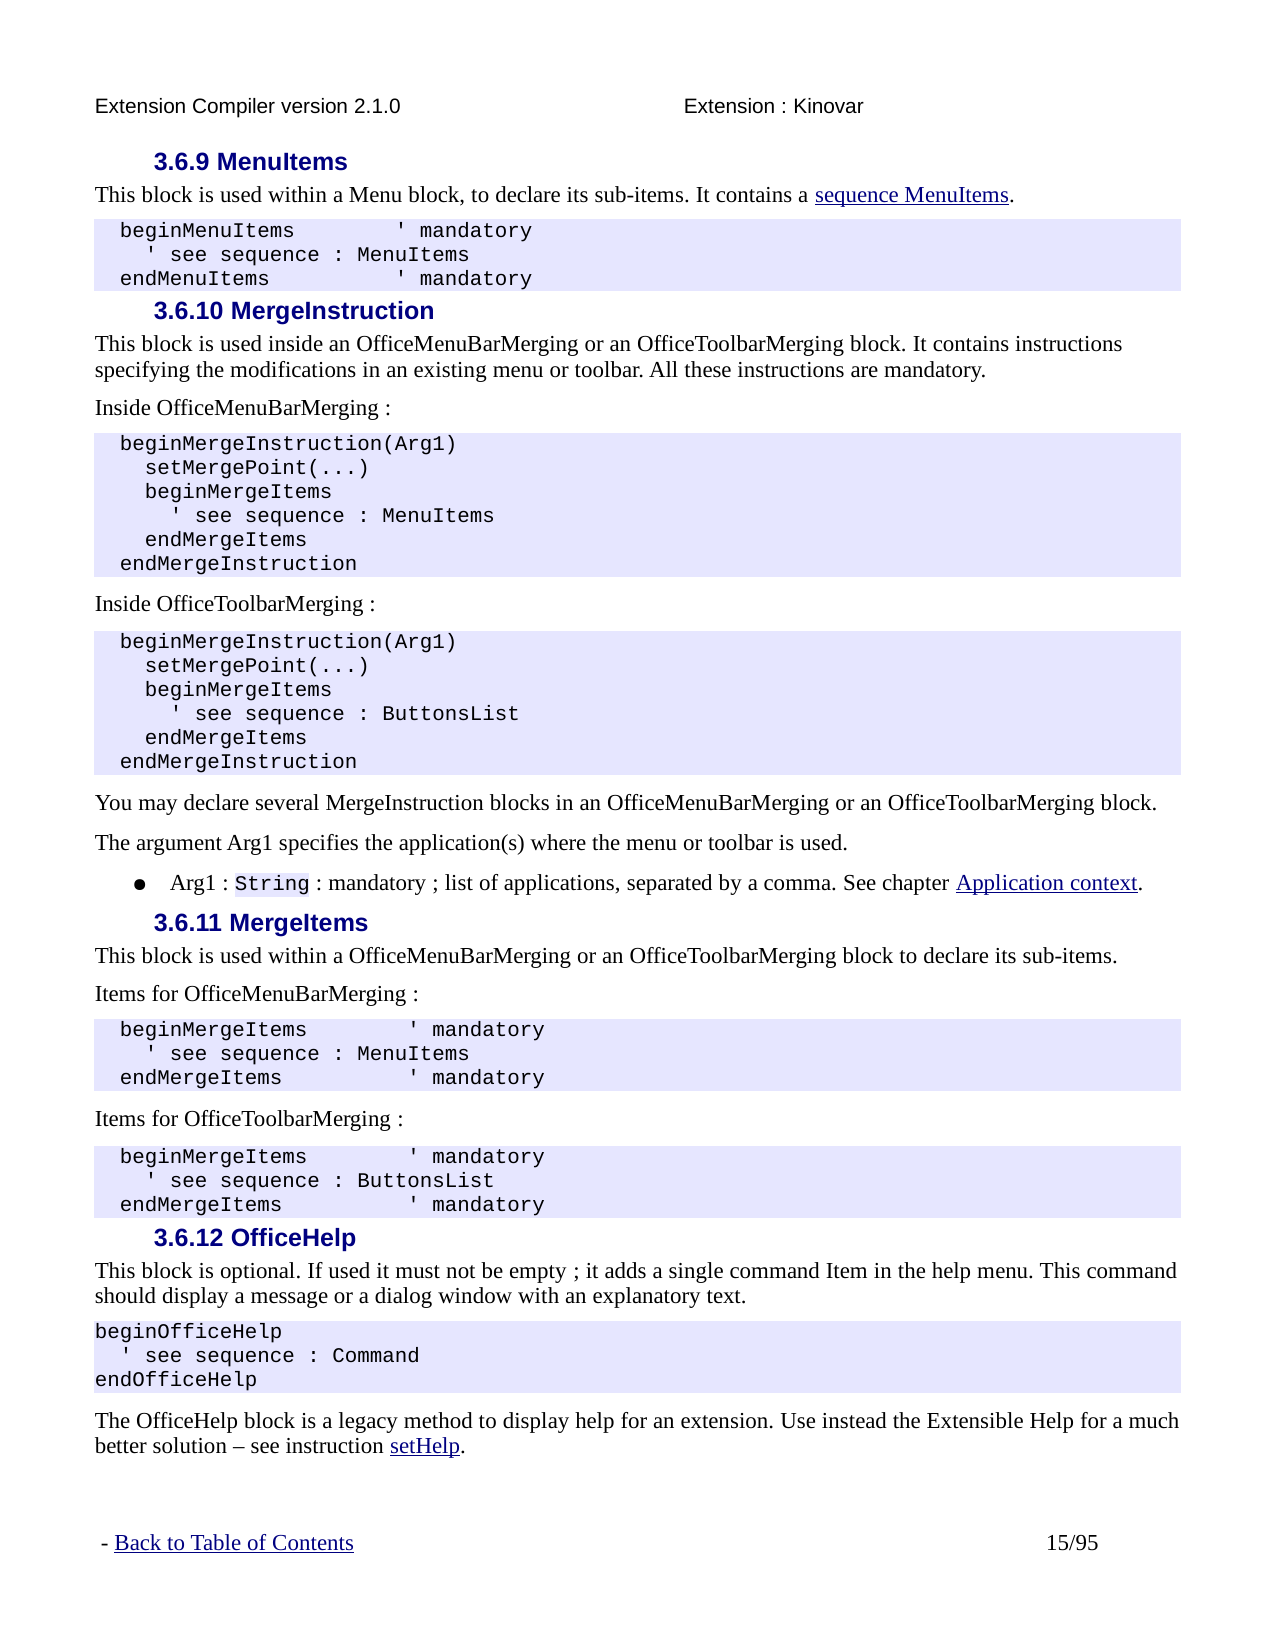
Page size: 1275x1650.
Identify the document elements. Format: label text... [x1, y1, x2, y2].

text beginMergeItems ' mandatory [94, 1146, 1181, 1170]
text The OfficeHelp block is a legacy method to display help for an extension. Use instead the Extensible Help for a much better solution – see instruction setHelp. [94, 1408, 1181, 1459]
text beginOfficeHelp [94, 1321, 1181, 1345]
text beginMergeInstruction(Arg1) [94, 433, 1181, 457]
text setMergePoint(...) [94, 655, 1181, 679]
list Arg1 : String : mandatory ; list of applications, separated by a comma. See chapter Application context. [132, 870, 1181, 897]
text Inside OfficeToolbarMerging : [94, 591, 1181, 617]
text ' see sequence : MenuItems [94, 505, 1181, 529]
text Items for OfficeMenuBarMerging : [94, 981, 1181, 1007]
text This block is used within a OfficeMenuBarMerging or an OfficeToolbarMerging block to declare its sub-items. [94, 943, 1181, 969]
text setMergePoint(...) [94, 457, 1181, 481]
text The argument Arg1 specifies the application(s) where the menu or toolbar is used. [94, 830, 1181, 855]
text Inside OfficeMenuBarMerging : [94, 395, 1181, 420]
text endMergeItems ' mandatory [94, 1194, 1181, 1218]
text ' see sequence : Command [94, 1345, 1181, 1369]
text ' see sequence : MenuItems [94, 1043, 1181, 1067]
text This block is used within a Menu block, to declare its sub-items. It contains a sequence MenuItems. [94, 181, 1181, 207]
text endOfficeHelp [94, 1369, 1181, 1393]
text You may declare several MergeInstruction blocks in an OfficeMenuBarMerging or an OfficeToolbarMerging block. [94, 789, 1181, 815]
text endMergeItems [94, 727, 1181, 751]
text beginMergeItems [94, 481, 1181, 505]
text endMergeItems ' mandatory [94, 1067, 1181, 1091]
text endMergeInstruction [94, 751, 1181, 775]
subtitle MergeItems [153, 909, 1181, 937]
text ' see sequence : ButtonsList [94, 1170, 1181, 1194]
subtitle MenuItems [153, 147, 1181, 176]
text ' see sequence : ButtonsList [94, 703, 1181, 727]
text beginMenuItems ' mandatory [94, 219, 1181, 243]
text beginMergeItems [94, 679, 1181, 703]
text endMenuItems ' mandatory [94, 267, 1181, 291]
text Items for OfficeToolbarMerging : [94, 1106, 1181, 1131]
text beginMergeInstruction(Arg1) [94, 631, 1181, 655]
text This block is used inside an OfficeMenuBarMerging or an OfficeToolbarMerging block. It contains instructions specifying the modifications in an existing menu or toolbar. All these instructions are mandatory. [94, 331, 1181, 382]
text This block is optional. If used it must not be empty ; it adds a single command Item in the help menu. This command should display a message or a dialog window with an explanatory text. [94, 1258, 1181, 1309]
text beginMergeItems ' mandatory [94, 1019, 1181, 1043]
text endMergeInstruction [94, 553, 1181, 577]
subtitle MergeInstruction [153, 297, 1181, 325]
subtitle OfficeHelp [153, 1224, 1181, 1252]
text ' see sequence : MenuItems [94, 243, 1181, 267]
text endMergeItems [94, 529, 1181, 553]
